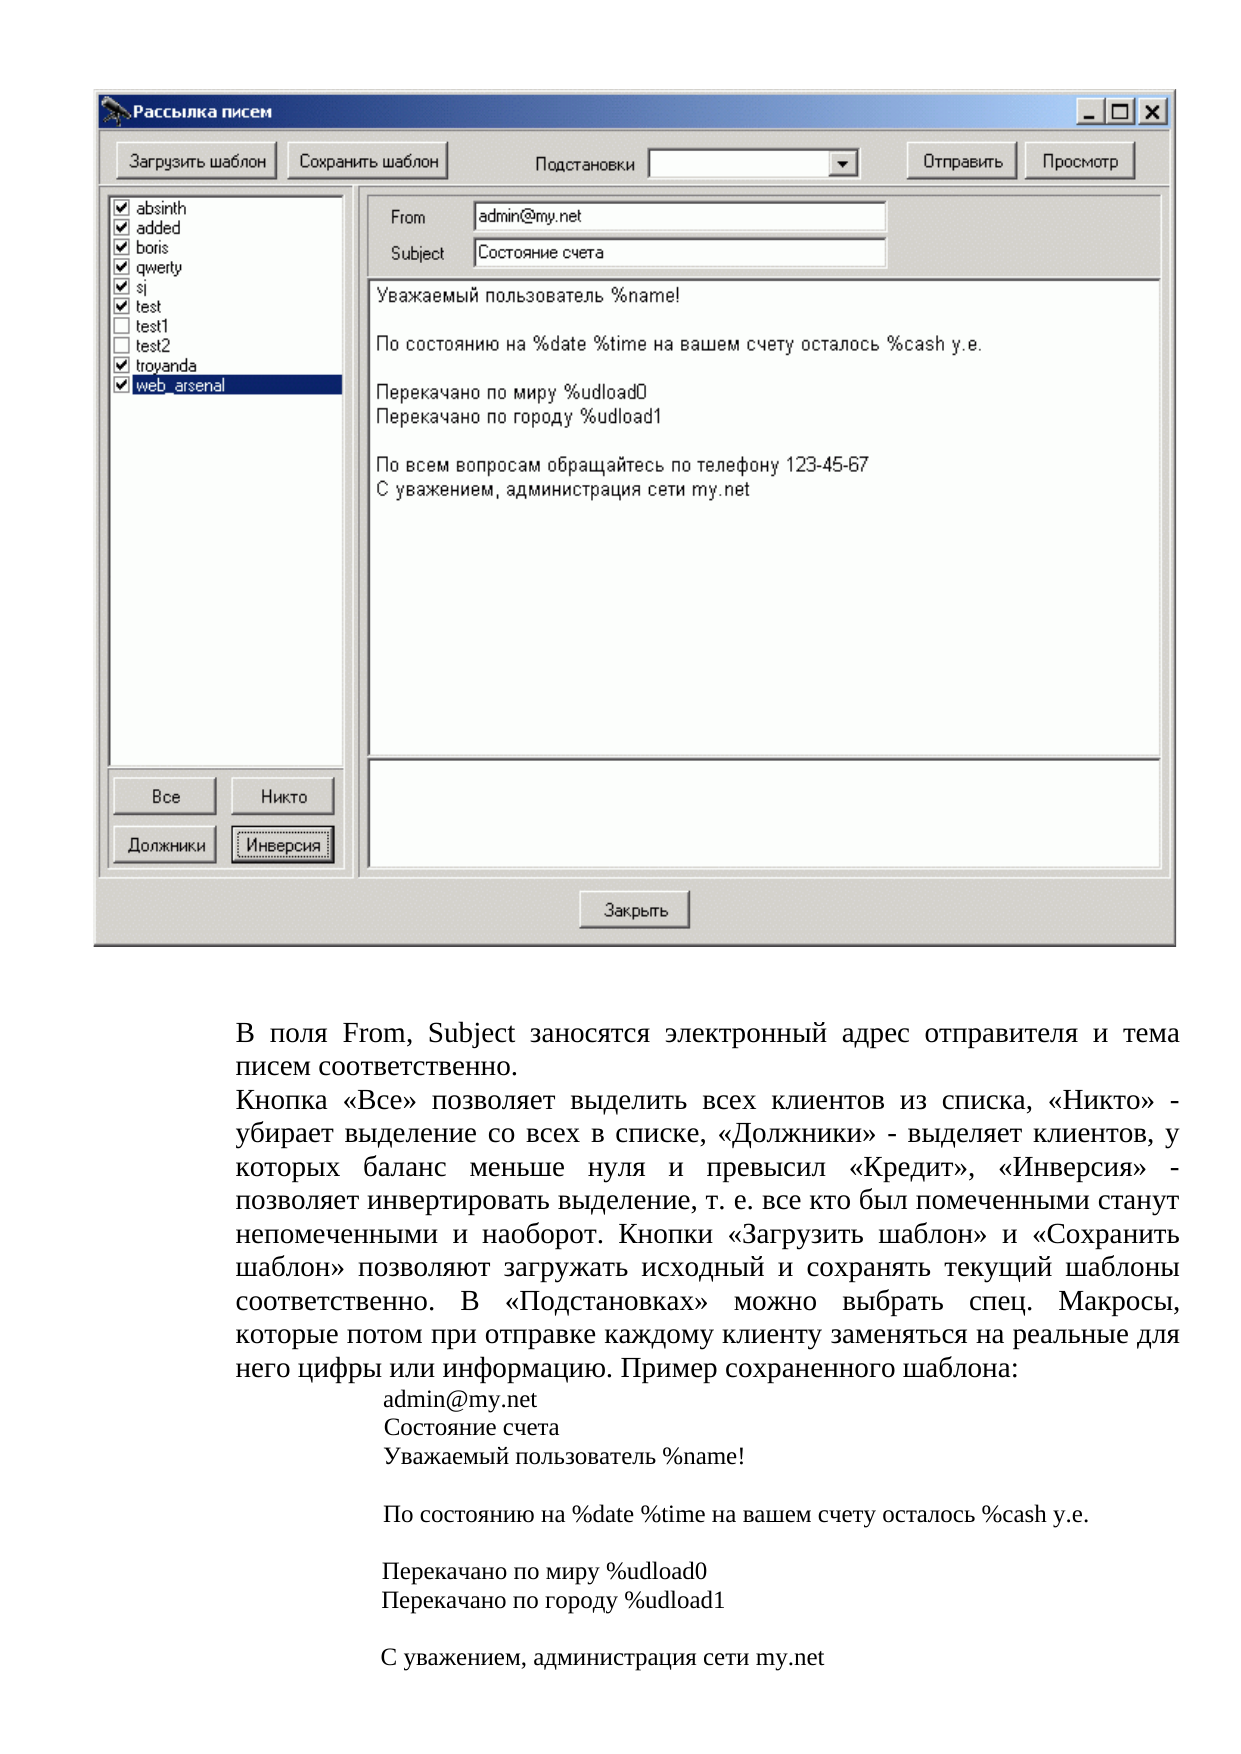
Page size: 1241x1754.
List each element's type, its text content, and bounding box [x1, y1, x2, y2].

text С уважением, администрация сети my.net [380, 1642, 1181, 1671]
text В поля From, Subject заносятся электронный адрес отправителя и тема писем соответственно. [235, 1015, 1181, 1082]
text Уважаемый пользователь %name! [382, 1441, 1181, 1470]
text Перекачано по городу %udload1 [380, 1585, 1181, 1614]
text По состоянию на %date %time на вашем счету осталось %cash у.е. [382, 1499, 1181, 1527]
picture [93, 89, 1177, 947]
text Кнопка «Все» позволяет выделить всех клиентов из списка, «Никто» - убирает выделение со всех в списке, «Должники» - выделяет клиентов, у которых баланс меньше нуля и превысил «Кредит», «Инверсия» - позволяет инвертировать выделение, т. е. все кто был помеченными станут непомеченными и наоборот. Кнопки «Загрузить шаблон» и «Сохранить шаблон» позволяют загружать исходный и сохранять текущий шаблоны соответственно. В «Подстановках» можно выбрать спец. Макросы, которые потом при отправке каждому клиенту заменяться на реальные для него цифры или информацию. Пример сохраненного шаблона: [235, 1082, 1181, 1384]
text admin@my.net [235, 1384, 1181, 1412]
text Перекачано по миру %udload0 [381, 1556, 1181, 1585]
text Состояние счета [383, 1412, 1181, 1441]
